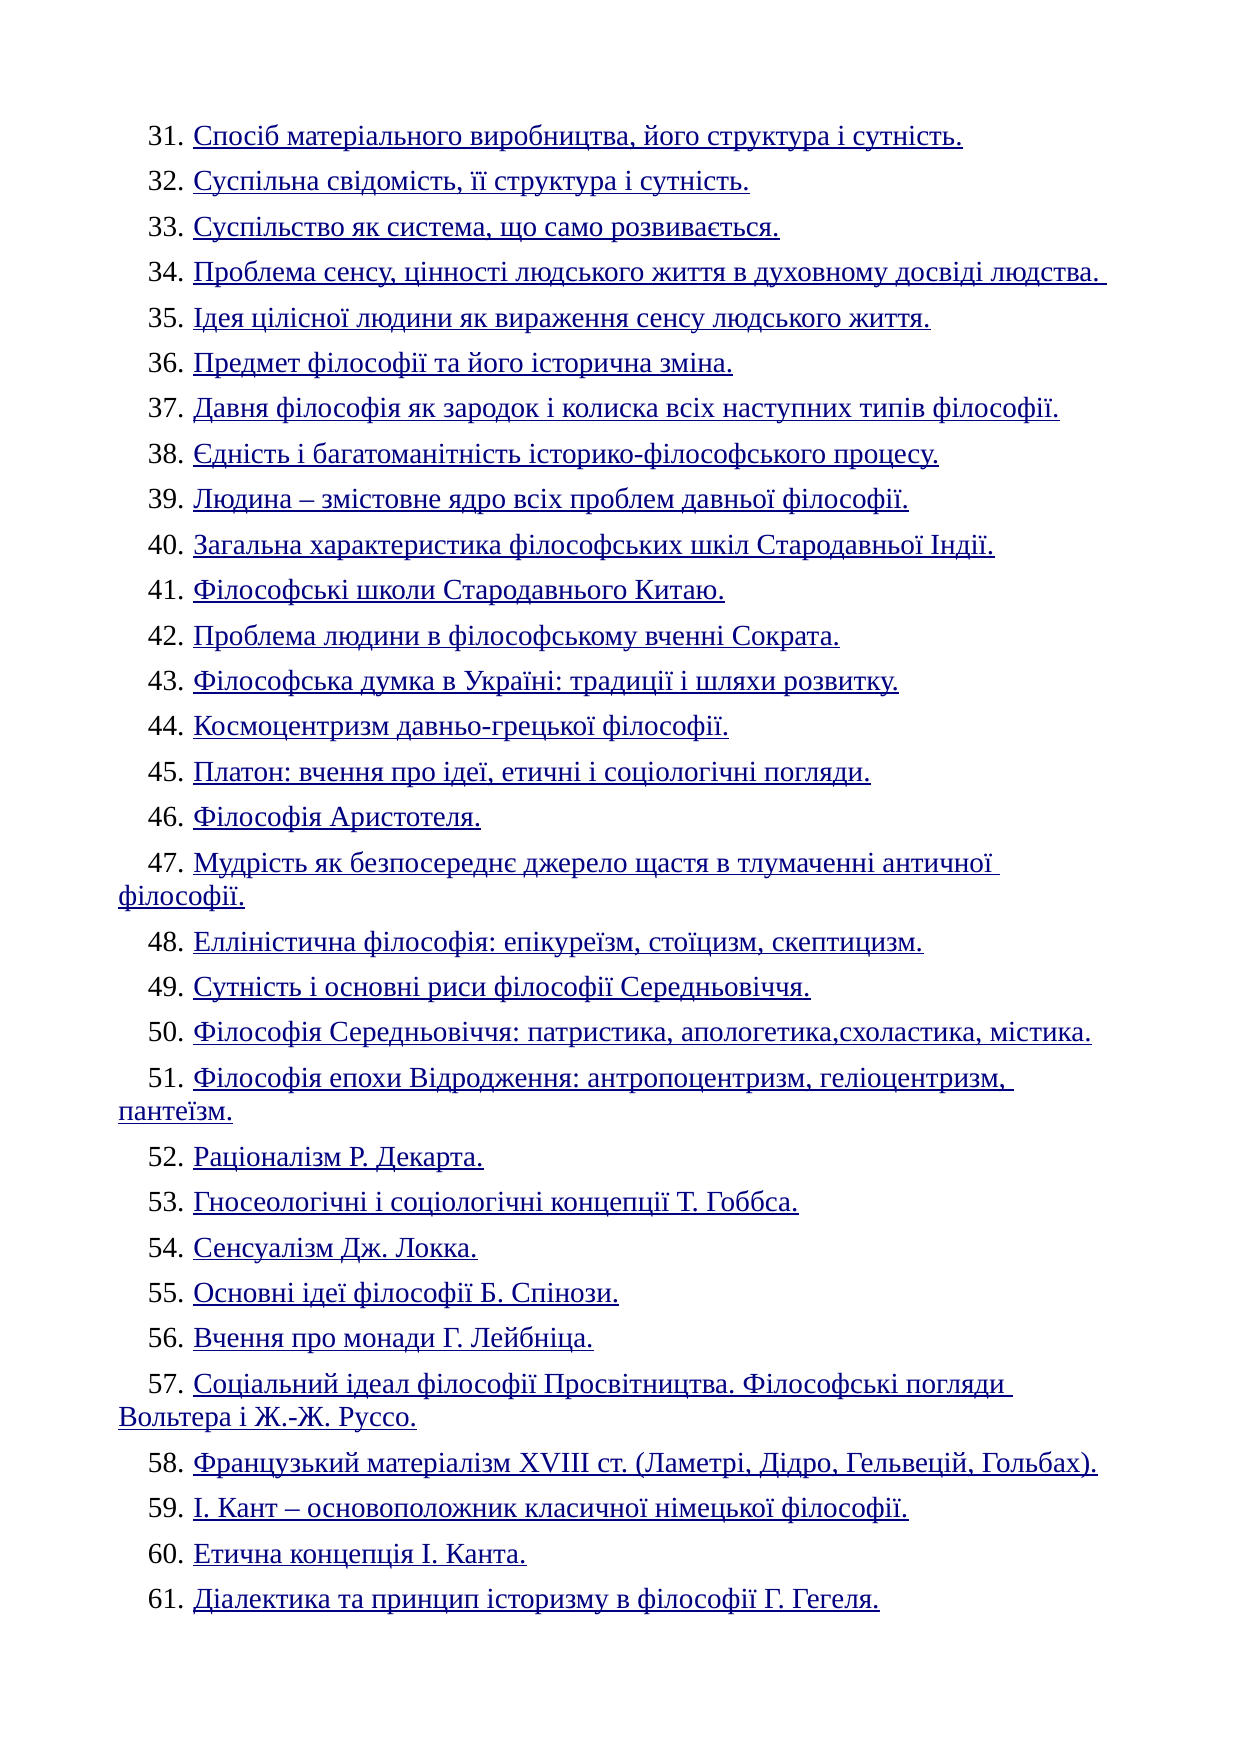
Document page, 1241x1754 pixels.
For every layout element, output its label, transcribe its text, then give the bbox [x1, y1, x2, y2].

list Спосіб матеріального виробництва, його структура і сутність. [118, 118, 1122, 152]
list Сенсуалізм Дж. Локка. [118, 1230, 1122, 1263]
list Суспільна свідомість, її структура і сутність. [118, 163, 1122, 197]
list Філософія Аристотеля. [118, 799, 1122, 833]
list Проблема людини в філософському вченні Сократа. [118, 618, 1122, 651]
list Раціоналізм Р. Декарта. [118, 1139, 1122, 1172]
list Сутність і основні риси філософії Середньовіччя. [118, 969, 1122, 1003]
list Французький матеріалізм XVIII ст. (Ламетрі, Дідро, Гельвецій, Гольбах). [118, 1445, 1122, 1478]
list Предмет філософії та його історична зміна. [118, 345, 1122, 379]
list Суспільство як система, що само розвивається. [118, 209, 1122, 242]
list Загальна характеристика філософських шкіл Стародавньої Індії. [118, 527, 1122, 560]
list Філософія епохи Відродження: антропоцентризм, геліоцентризм, пантеїзм. [118, 1060, 1122, 1127]
list Філософська думка в Україні: традиції і шляхи розвитку. [118, 663, 1122, 697]
list Етична концепція І. Канта. [118, 1536, 1122, 1569]
list Філософські школи Стародавнього Китаю. [118, 572, 1122, 606]
list Основні ідеї філософії Б. Спінози. [118, 1275, 1122, 1309]
list Платон: вчення про ідеї, етичні і соціологічні погляди. [118, 754, 1122, 787]
list Соціальний ідеал філософії Просвітництва. Філософські погляди Вольтера і Ж.-Ж. Руссо. [118, 1366, 1122, 1433]
list Мудрість як безпосереднє джерело щастя в тлумаченні античної філософії. [118, 845, 1122, 912]
list Людина – змістовне ядро всіх проблем давньої філософії. [118, 481, 1122, 515]
list Елліністична філософія: епікуреїзм, стоїцизм, скептицизм. [118, 924, 1122, 957]
list Космоцентризм давньо-грецької філософії. [118, 708, 1122, 742]
list Вчення про монади Г. Лейбніца. [118, 1321, 1122, 1354]
list Філософія Середньовіччя: патристика, апологетика,схоластика, містика. [118, 1014, 1122, 1048]
list Давня філософія як зародок і колиска всіх наступних типів філософії. [118, 391, 1122, 424]
list Єдність і багатоманітність історико-філософського процесу. [118, 436, 1122, 469]
list Гносеологічні і соціологічні концепції Т. Гоббса. [118, 1184, 1122, 1218]
list Ідея цілісної людини як вираження сенсу людського життя. [118, 300, 1122, 333]
list Діалектика та принцип історизму в філософії Г. Гегеля. [118, 1581, 1122, 1615]
list І. Кант – основоположник класичної німецької філософії. [118, 1490, 1122, 1524]
list Проблема сенсу, цінності людського життя в духовному досвіді людства. [118, 254, 1122, 288]
